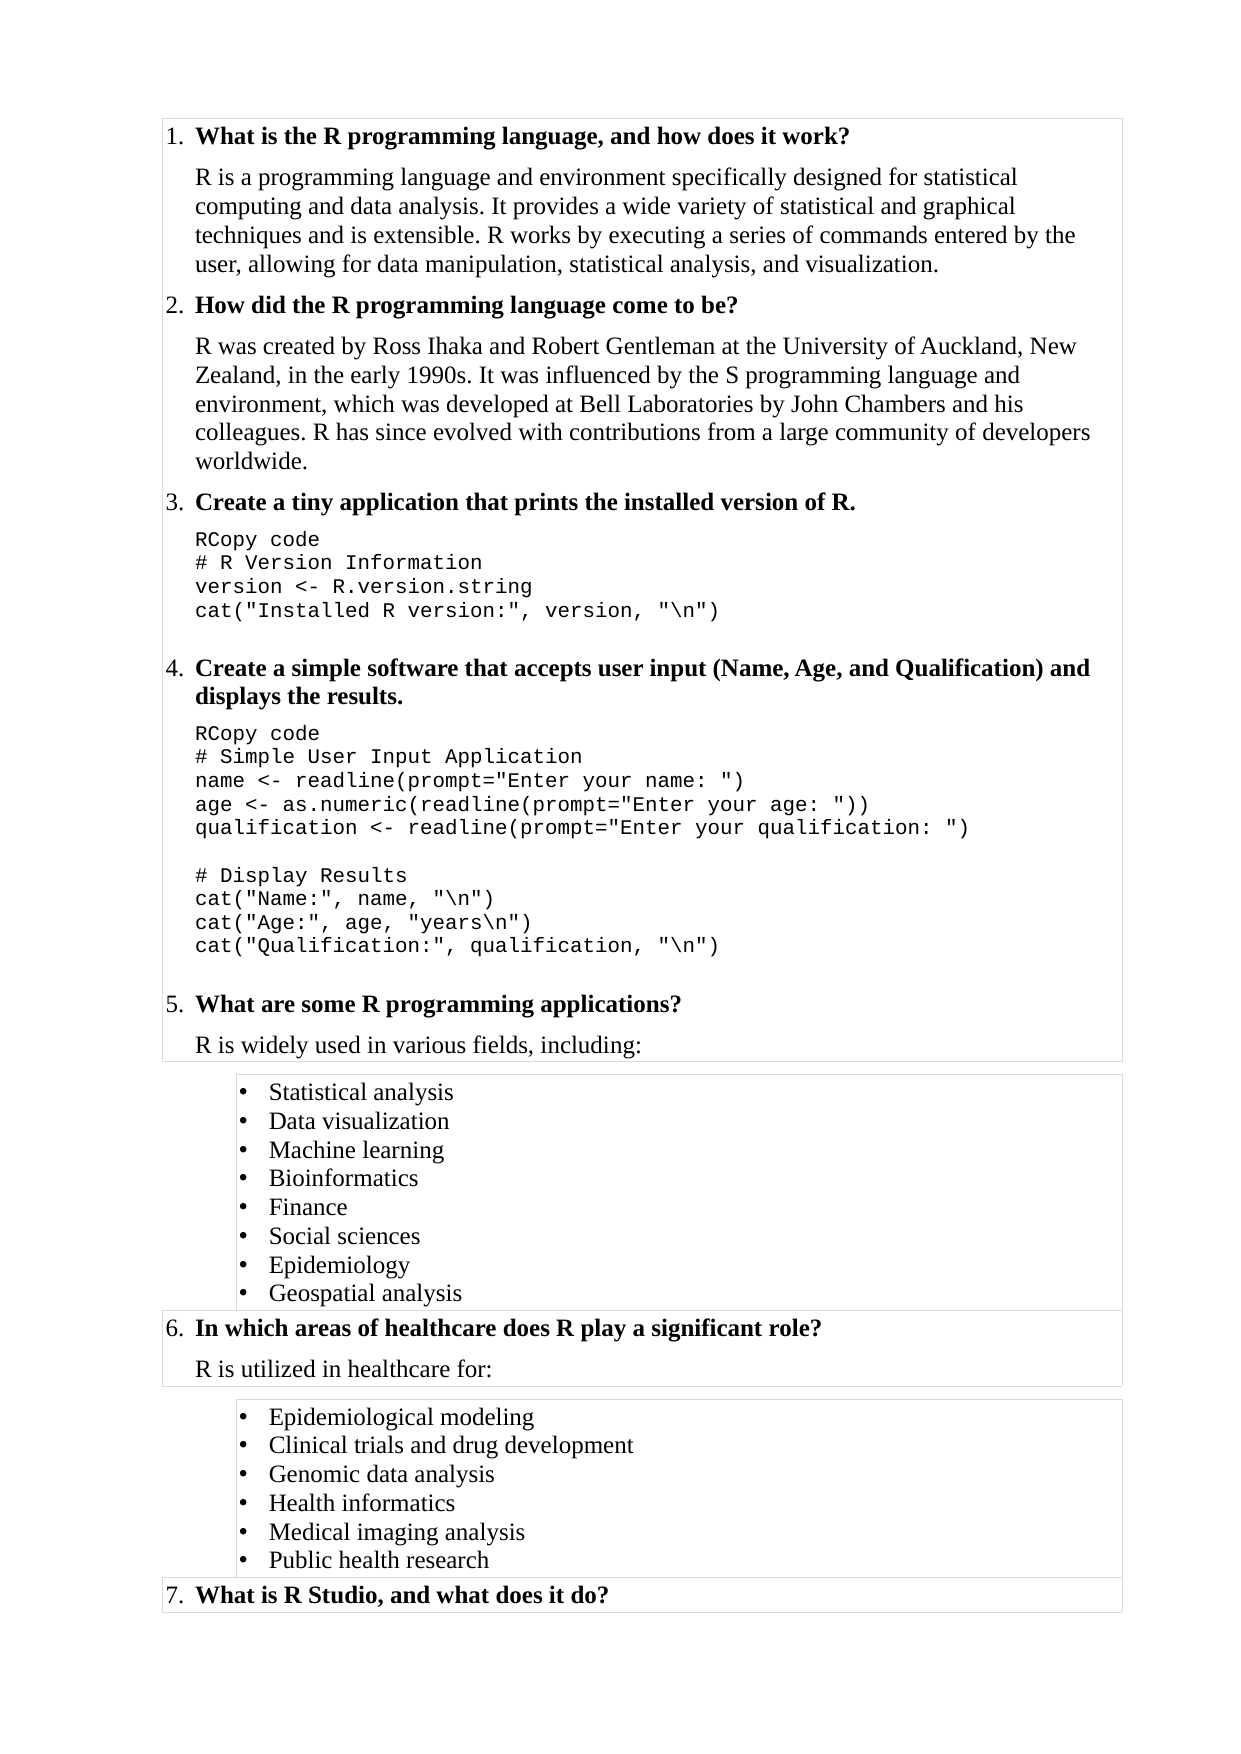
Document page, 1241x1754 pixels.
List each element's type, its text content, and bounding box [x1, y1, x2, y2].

list Epidemiology [237, 1247, 1122, 1275]
list cat("Age:", age, "years\n") [163, 909, 1122, 932]
list name <- readline(prompt="Enter your name: ") [163, 767, 1122, 791]
list R is widely used in various fields, including: [163, 1027, 1122, 1061]
list # Simple User Input Application [163, 743, 1122, 767]
list qualification <- readline(prompt="Enter your qualification: ") [163, 814, 1122, 841]
list cat("Installed R version:", version, "\n") [163, 597, 1122, 623]
list RCopy code [163, 526, 1122, 549]
list Create a simple software that accepts user input (Name, Age, and Qualification) and displays the results. [163, 650, 1122, 710]
list What are some R programming applications? [163, 986, 1122, 1017]
list Social sciences [237, 1218, 1122, 1247]
list What is R Studio, and what does it do? [163, 1578, 1122, 1612]
list age <- as.numeric(readline(prompt="Enter your age: ")) [163, 791, 1122, 814]
list Medical imaging analysis [237, 1514, 1122, 1542]
list Epidemiological modeling [237, 1400, 1122, 1427]
list R is a programming language and environment specifically designed for statistical computing and data analysis. It provides a wide variety of statistical and graphical techniques and is extensible. R works by executing a series of commands entered by the user, allowing for data manipulation, statistical analysis, and visualization. [163, 159, 1122, 277]
list version <- R.version.string [163, 573, 1122, 597]
list Health informatics [237, 1485, 1122, 1514]
list In which areas of healthcare does R play a significant role? [163, 1311, 1122, 1342]
list Genomic data analysis [237, 1456, 1122, 1485]
list What is the R programming language, and how does it work? [163, 119, 1122, 150]
list Public health research [237, 1542, 1122, 1577]
list Bioinformatics [237, 1160, 1122, 1189]
list Finance [237, 1189, 1122, 1218]
list Geospatial analysis [237, 1275, 1122, 1310]
list Machine learning [237, 1132, 1122, 1160]
list cat("Name:", name, "\n") [163, 885, 1122, 909]
list # Display Results [163, 862, 1122, 885]
list RCopy code [163, 720, 1122, 743]
list cat("Qualification:", qualification, "\n") [163, 932, 1122, 959]
list R is utilized in healthcare for: [163, 1351, 1122, 1386]
list R was created by Ross Ihaka and Robert Gentleman at the University of Auckland, New Zealand, in the early 1990s. It was influenced by the S programming language and environment, which was developed at Bell Laboratories by John Chambers and his colleagues. R has since evolved with contributions from a large community of developers worldwide. [163, 328, 1122, 475]
list Statistical analysis [237, 1075, 1122, 1103]
list How did the R programming language come to be? [163, 287, 1122, 319]
list # R Version Information [163, 549, 1122, 573]
list Data visualization [237, 1103, 1122, 1132]
list Create a tiny application that prints the installed version of R. [163, 484, 1122, 516]
list Clinical trials and drug development [237, 1427, 1122, 1456]
